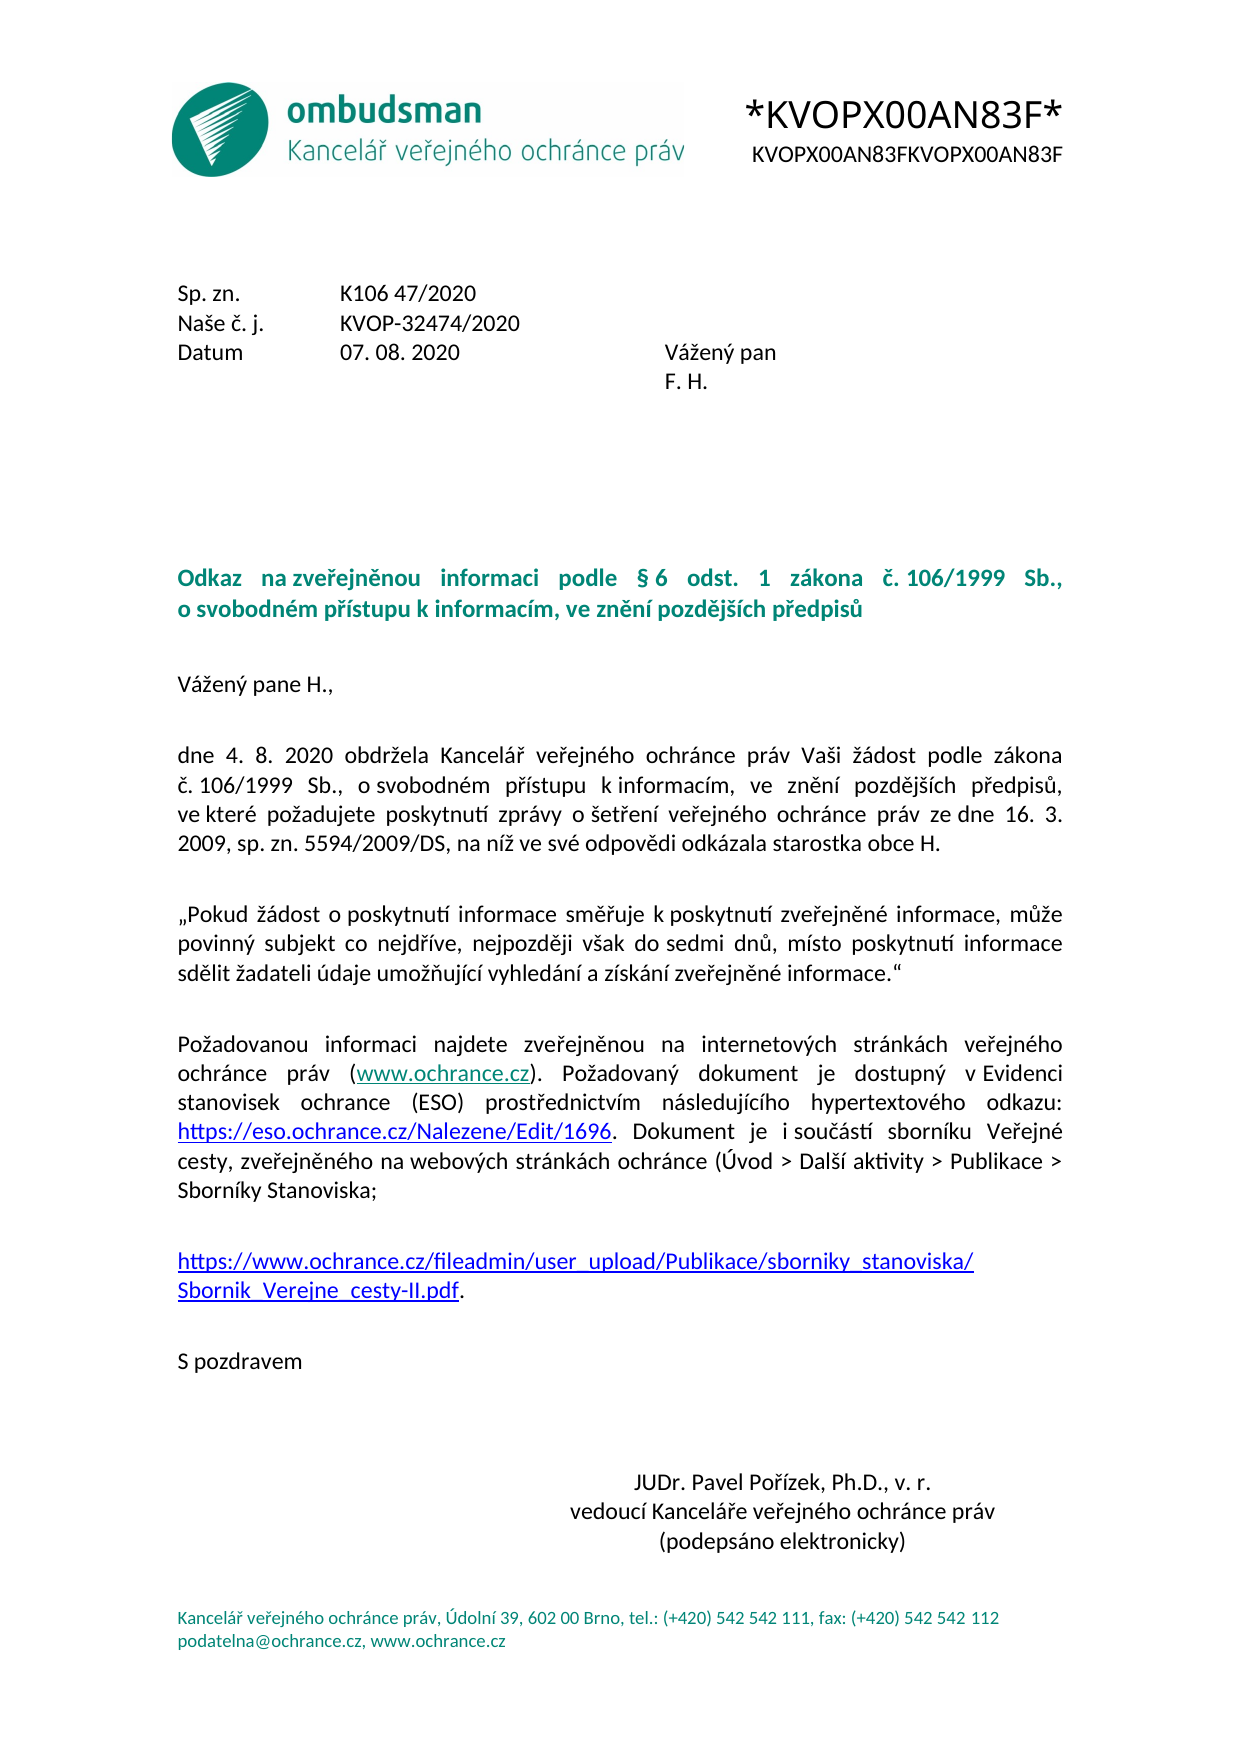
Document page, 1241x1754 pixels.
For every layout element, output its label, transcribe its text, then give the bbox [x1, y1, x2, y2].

text (podepsáno elektronicky) [502, 1526, 1063, 1555]
text S pozdravem [177, 1346, 1063, 1375]
text „Pokud žádost o poskytnutí informace směřuje k poskytnutí zveřejněné informace, může povinný subjekt co nejdříve, nejpozději však do sedmi dnů, místo poskytnutí informace sdělit žadateli údaje umožňující vyhledání a získání zveřejněné informace.“ [177, 899, 1063, 987]
table_header K106 47/2020 KVOP-32474/2020 07. 08. 2020 [340, 220, 664, 513]
text vedoucí Kanceláře veřejného ochránce práv [502, 1496, 1063, 1526]
text Požadovanou informaci najdete zveřejněnou na internetových stránkách veřejného ochránce práv (www.ochrance.cz). Požadovaný dokument je dostupný v Evidenci stanovisek ochrance (ESO) prostřednictvím následujícího hypertextového odkazu: https://eso.ochrance.cz/Nalezene/Edit/1696. Dokument je i součástí sborníku Veřejné cesty, zveřejněného na webových stránkách ochránce (Úvod > Další aktivity > Publikace > Sborníky Stanoviska; [177, 1029, 1063, 1204]
text Vážený pane H., [177, 669, 1063, 699]
table_header Vážený pan F. H. [665, 220, 1085, 513]
text https://www.ochrance.cz/fileadmin/user_upload/Publikace/sborniky_stanoviska/Sbornik_Verejne_cesty-II.pdf. [177, 1246, 1063, 1304]
text dne 4. 8. 2020 obdržela Kancelář veřejného ochránce práv Vaši žádost podle zákona č. 106/1999 Sb., o svobodném přístupu k informacím, ve znění pozdějších předpisů, ve které požadujete poskytnutí zprávy o šetření veřejného ochránce práv ze dne 16. 3. 2009, sp. zn. 5594/2009/DS, na níž ve své odpovědi odkázala starostka obce H. [177, 740, 1063, 857]
text JUDr. Pavel Pořízek, Ph.D., v. r. [502, 1467, 1063, 1496]
table_header Sp. zn. Naše č. j. Datum [177, 220, 340, 513]
text Odkaz na zveřejněnou informaci podle § 6 odst. 1 zákona č. 106/1999 Sb., o svobodném přístupu k informacím, ve znění pozdějších předpisů [177, 563, 1063, 624]
